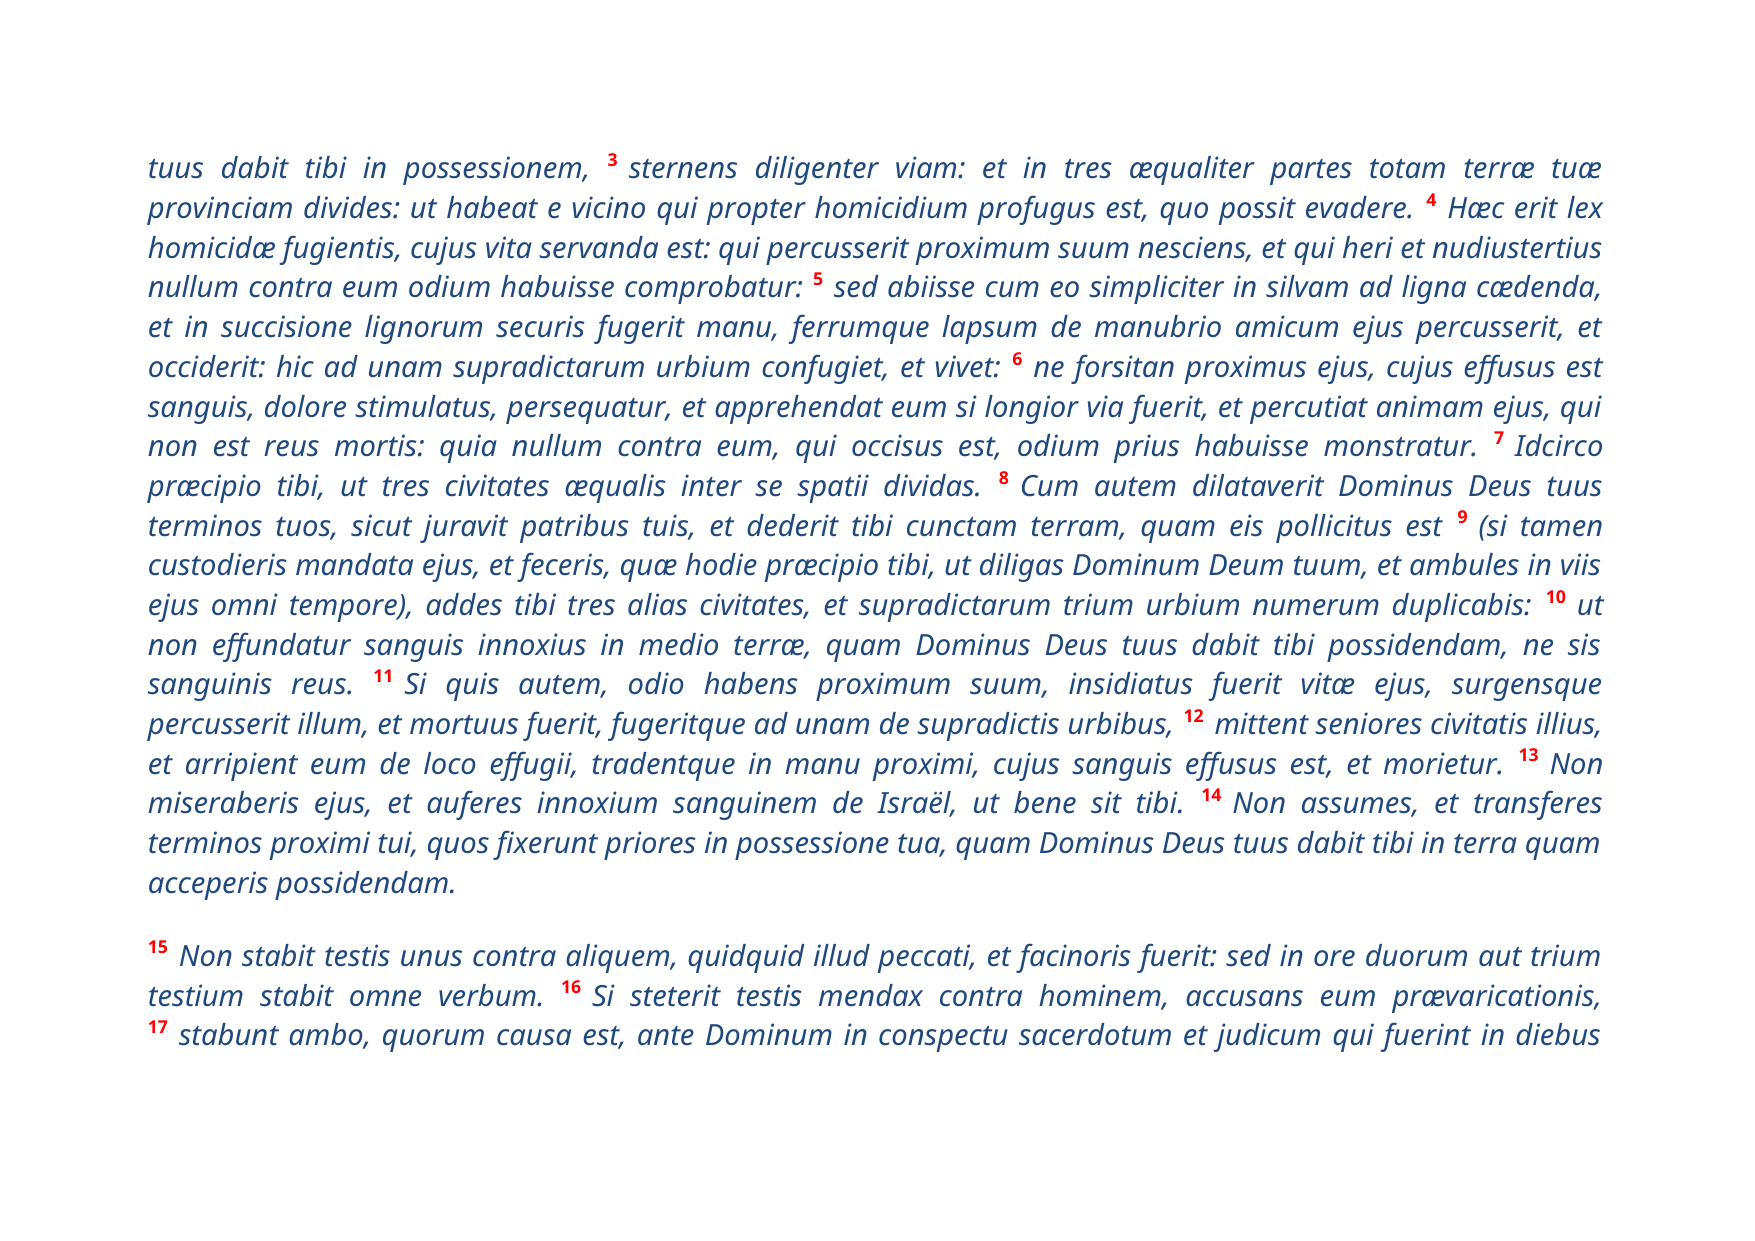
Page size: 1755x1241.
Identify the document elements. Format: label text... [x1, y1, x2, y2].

text 15 Non stabit testis unus contra aliquem, quidquid illud peccati, et facinoris fuerit: sed in ore duorum aut trium testium stabit omne verbum. 16 Si steterit testis mendax contra hominem, accusans eum prævaricationis, 17 stabunt ambo, quorum causa est, ante Dominum in conspectu sacerdotum et judicum qui fuerint in diebus [148, 935, 1606, 1054]
text tuus dabit tibi in possessionem, 3 sternens diligenter viam: et in tres æqualiter partes totam terræ tuæ provinciam divides: ut habeat e vicino qui propter homicidium profugus est, quo possit evadere. 4 Hæc erit lex homicidæ fugientis, cujus vita servanda est: qui percusserit proximum suum nesciens, et qui heri et nudiustertius nullum contra eum odium habuisse comprobatur: 5 sed abiisse cum eo simpliciter in silvam ad ligna cædenda, et in succisione lignorum securis fugerit manu, ferrumque lapsum de manubrio amicum ejus percusserit, et occiderit: hic ad unam supradictarum urbium confugiet, et vivet: 6 ne forsitan proximus ejus, cujus effusus est sanguis, dolore stimulatus, persequatur, et apprehendat eum si longior via fuerit, et percutiat animam ejus, qui non est reus mortis: quia nullum contra eum, qui occisus est, odium prius habuisse monstratur. 7 Idcirco præcipio tibi, ut tres civitates æqualis inter se spatii dividas. 8 Cum autem dilataverit Dominus Deus tuus terminos tuos, sicut juravit patribus tuis, et dederit tibi cunctam terram, quam eis pollicitus est 9 (si tamen custodieris mandata ejus, et feceris, quæ hodie præcipio tibi, ut diligas Dominum Deum tuum, et ambules in viis ejus omni tempore), addes tibi tres alias civitates, et supradictarum trium urbium numerum duplicabis: 10 ut non effundatur sanguis innoxius in medio terræ, quam Dominus Deus tuus dabit tibi possidendam, ne sis sanguinis reus. 11 Si quis autem, odio habens proximum suum, insidiatus fuerit vitæ ejus, surgensque percusserit illum, et mortuus fuerit, fugeritque ad unam de supradictis urbibus, 12 mittent seniores civitatis illius, et arripient eum de loco effugii, tradentque in manu proximi, cujus sanguis effusus est, et morietur. 13 Non miseraberis ejus, et auferes innoxium sanguinem de Israël, ut bene sit tibi. 14 Non assumes, et transferes terminos proximi tui, quos fixerunt priores in possessione tua, quam Dominus Deus tuus dabit tibi in terra quam acceperis possidendam. [148, 148, 1606, 902]
